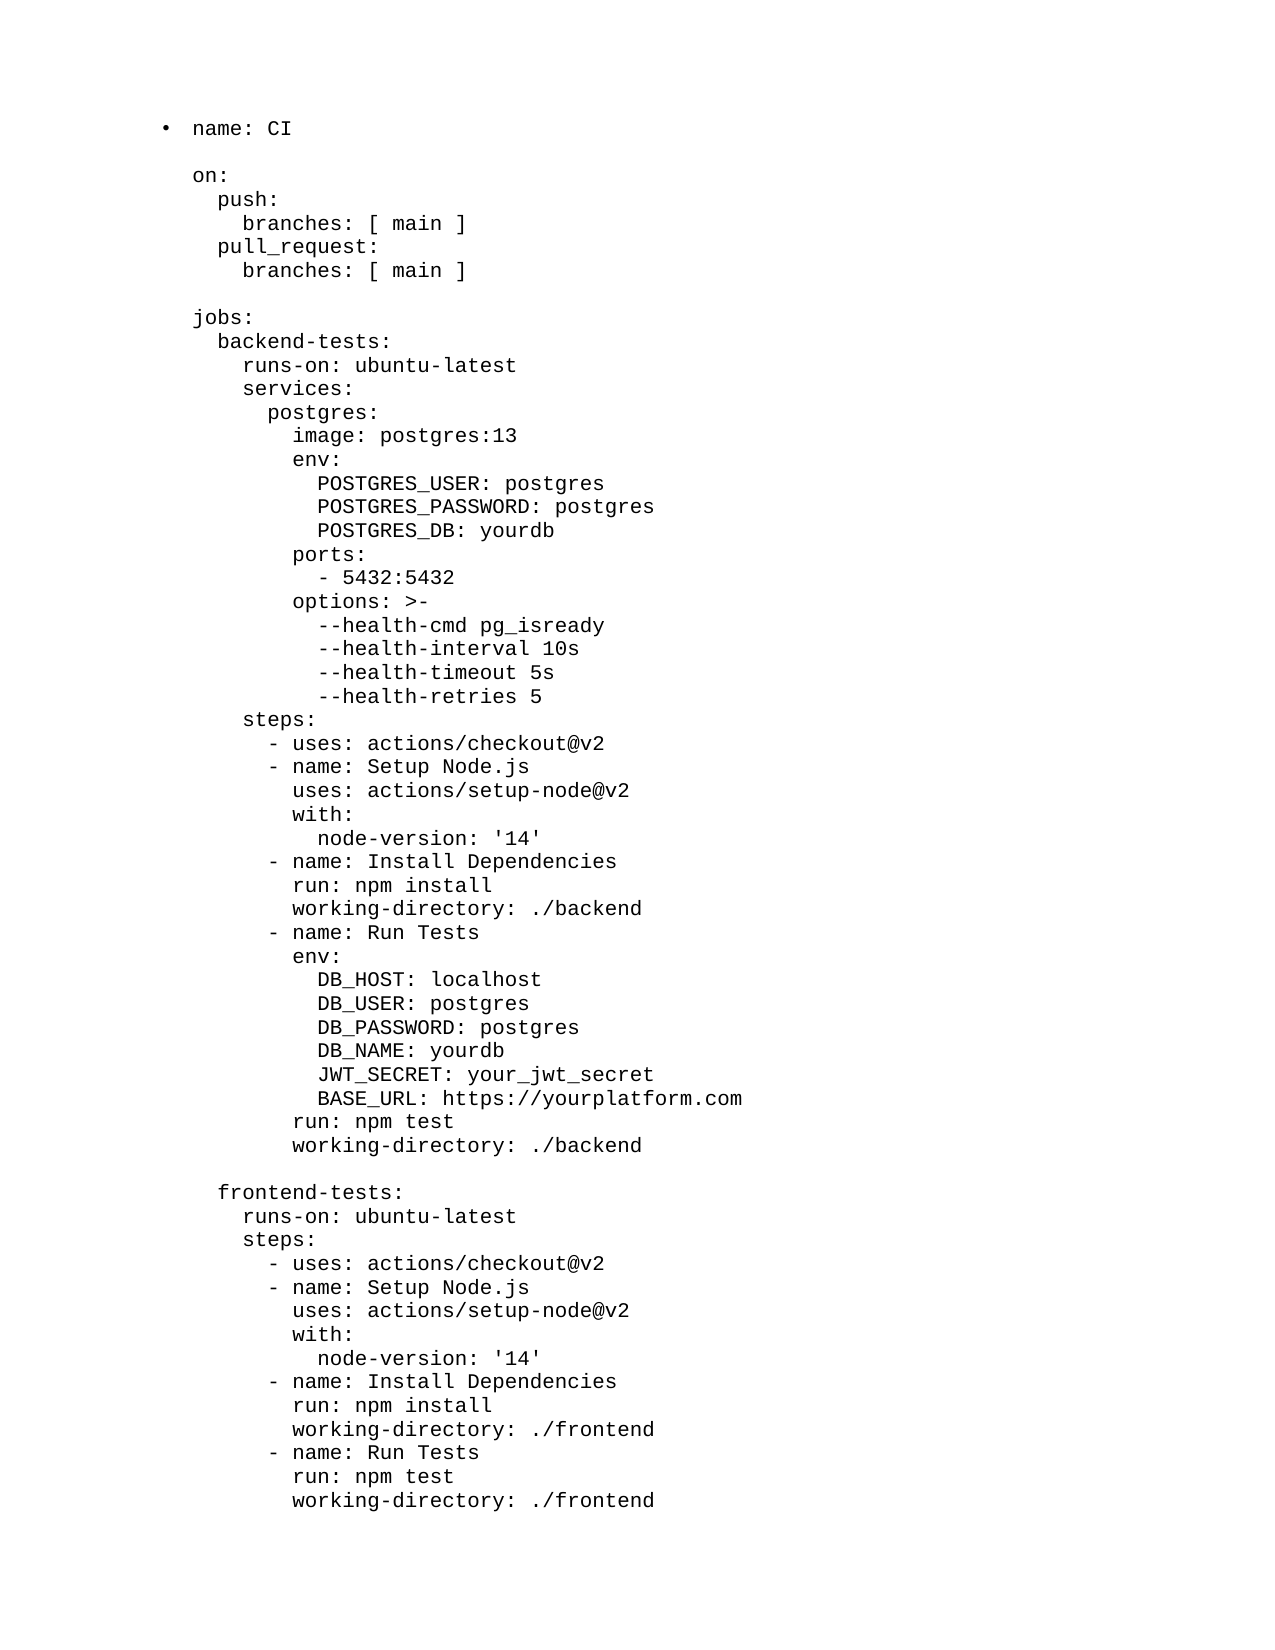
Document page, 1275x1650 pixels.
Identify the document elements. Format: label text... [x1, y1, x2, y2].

list steps: [162, 709, 1157, 733]
list run: npm test [162, 1466, 1157, 1489]
list with: [162, 804, 1157, 827]
list - name: Install Dependencies [162, 851, 1157, 875]
list run: npm test [162, 1111, 1157, 1135]
list working-directory: ./backend [162, 898, 1157, 922]
list - name: Run Tests [162, 922, 1157, 946]
list --health-interval 10s [162, 638, 1157, 662]
list working-directory: ./frontend [162, 1489, 1157, 1513]
list JWT_SECRET: your_jwt_secret [162, 1064, 1157, 1088]
list POSTGRES_USER: postgres [162, 473, 1157, 496]
list --health-timeout 5s [162, 662, 1157, 686]
list backend-tests: [162, 331, 1157, 354]
list node-version: '14' [162, 1348, 1157, 1371]
list --health-cmd pg_isready [162, 615, 1157, 638]
list runs-on: ubuntu-latest [162, 354, 1157, 378]
list steps: [162, 1229, 1157, 1253]
list BASE_URL: https://yourplatform.com [162, 1088, 1157, 1111]
list - name: Setup Node.js [162, 1277, 1157, 1300]
list uses: actions/setup-node@v2 [162, 780, 1157, 804]
list env: [162, 449, 1157, 473]
list POSTGRES_PASSWORD: postgres [162, 496, 1157, 520]
list frontend-tests: [162, 1182, 1157, 1206]
list - uses: actions/checkout@v2 [162, 733, 1157, 757]
list uses: actions/setup-node@v2 [162, 1300, 1157, 1324]
list image: postgres:13 [162, 426, 1157, 449]
list working-directory: ./frontend [162, 1419, 1157, 1442]
list - name: Run Tests [162, 1442, 1157, 1466]
list ports: [162, 544, 1157, 567]
list working-directory: ./backend [162, 1135, 1157, 1158]
list POSTGRES_DB: yourdb [162, 520, 1157, 544]
list with: [162, 1324, 1157, 1348]
list - uses: actions/checkout@v2 [162, 1253, 1157, 1277]
list runs-on: ubuntu-latest [162, 1206, 1157, 1229]
list DB_USER: postgres [162, 993, 1157, 1017]
list - name: Install Dependencies [162, 1371, 1157, 1395]
list DB_HOST: localhost [162, 969, 1157, 993]
list DB_PASSWORD: postgres [162, 1017, 1157, 1040]
list - 5432:5432 [162, 567, 1157, 591]
list branches: [ main ] [162, 213, 1157, 236]
list pull_request: [162, 236, 1157, 260]
list services: [162, 378, 1157, 402]
list node-version: '14' [162, 827, 1157, 851]
list push: [162, 189, 1157, 213]
list jobs: [162, 307, 1157, 331]
list branches: [ main ] [162, 260, 1157, 284]
list on: [162, 165, 1157, 189]
list name: CI [162, 118, 1157, 142]
list run: npm install [162, 1395, 1157, 1419]
list env: [162, 946, 1157, 969]
list run: npm install [162, 875, 1157, 898]
list options: >- [162, 591, 1157, 615]
list postgres: [162, 402, 1157, 426]
list DB_NAME: yourdb [162, 1040, 1157, 1064]
list - name: Setup Node.js [162, 757, 1157, 780]
list --health-retries 5 [162, 686, 1157, 709]
